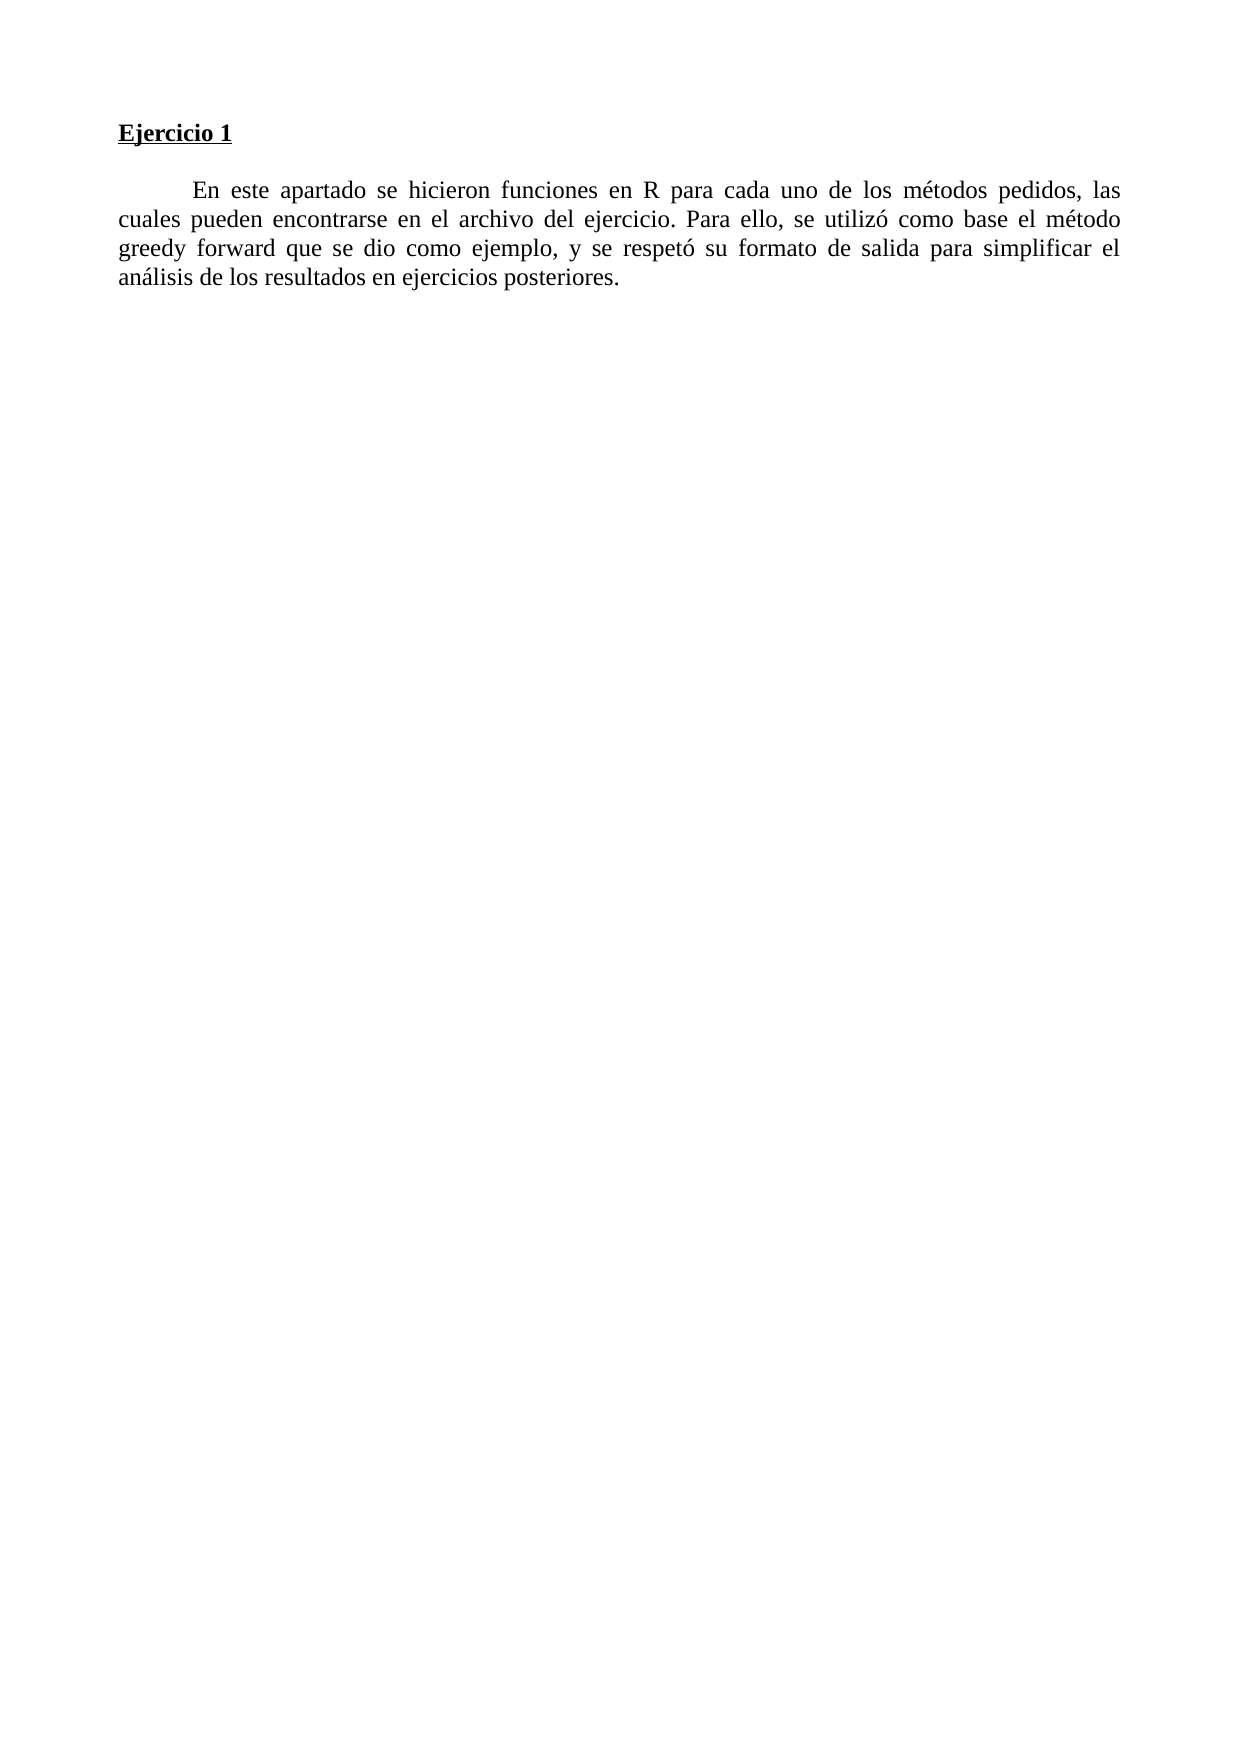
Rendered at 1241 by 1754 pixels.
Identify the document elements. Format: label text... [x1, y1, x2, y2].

text En este apartado se hicieron funciones en R para cada uno de los métodos pedidos, las cuales pueden encontrarse en el archivo del ejercicio. Para ello, se utilizó como base el método greedy forward que se dio como ejemplo, y se respetó su formato de salida para simplificar el análisis de los resultados en ejercicios posteriores. [118, 176, 1122, 291]
text Ejercicio 1 [118, 118, 1122, 147]
